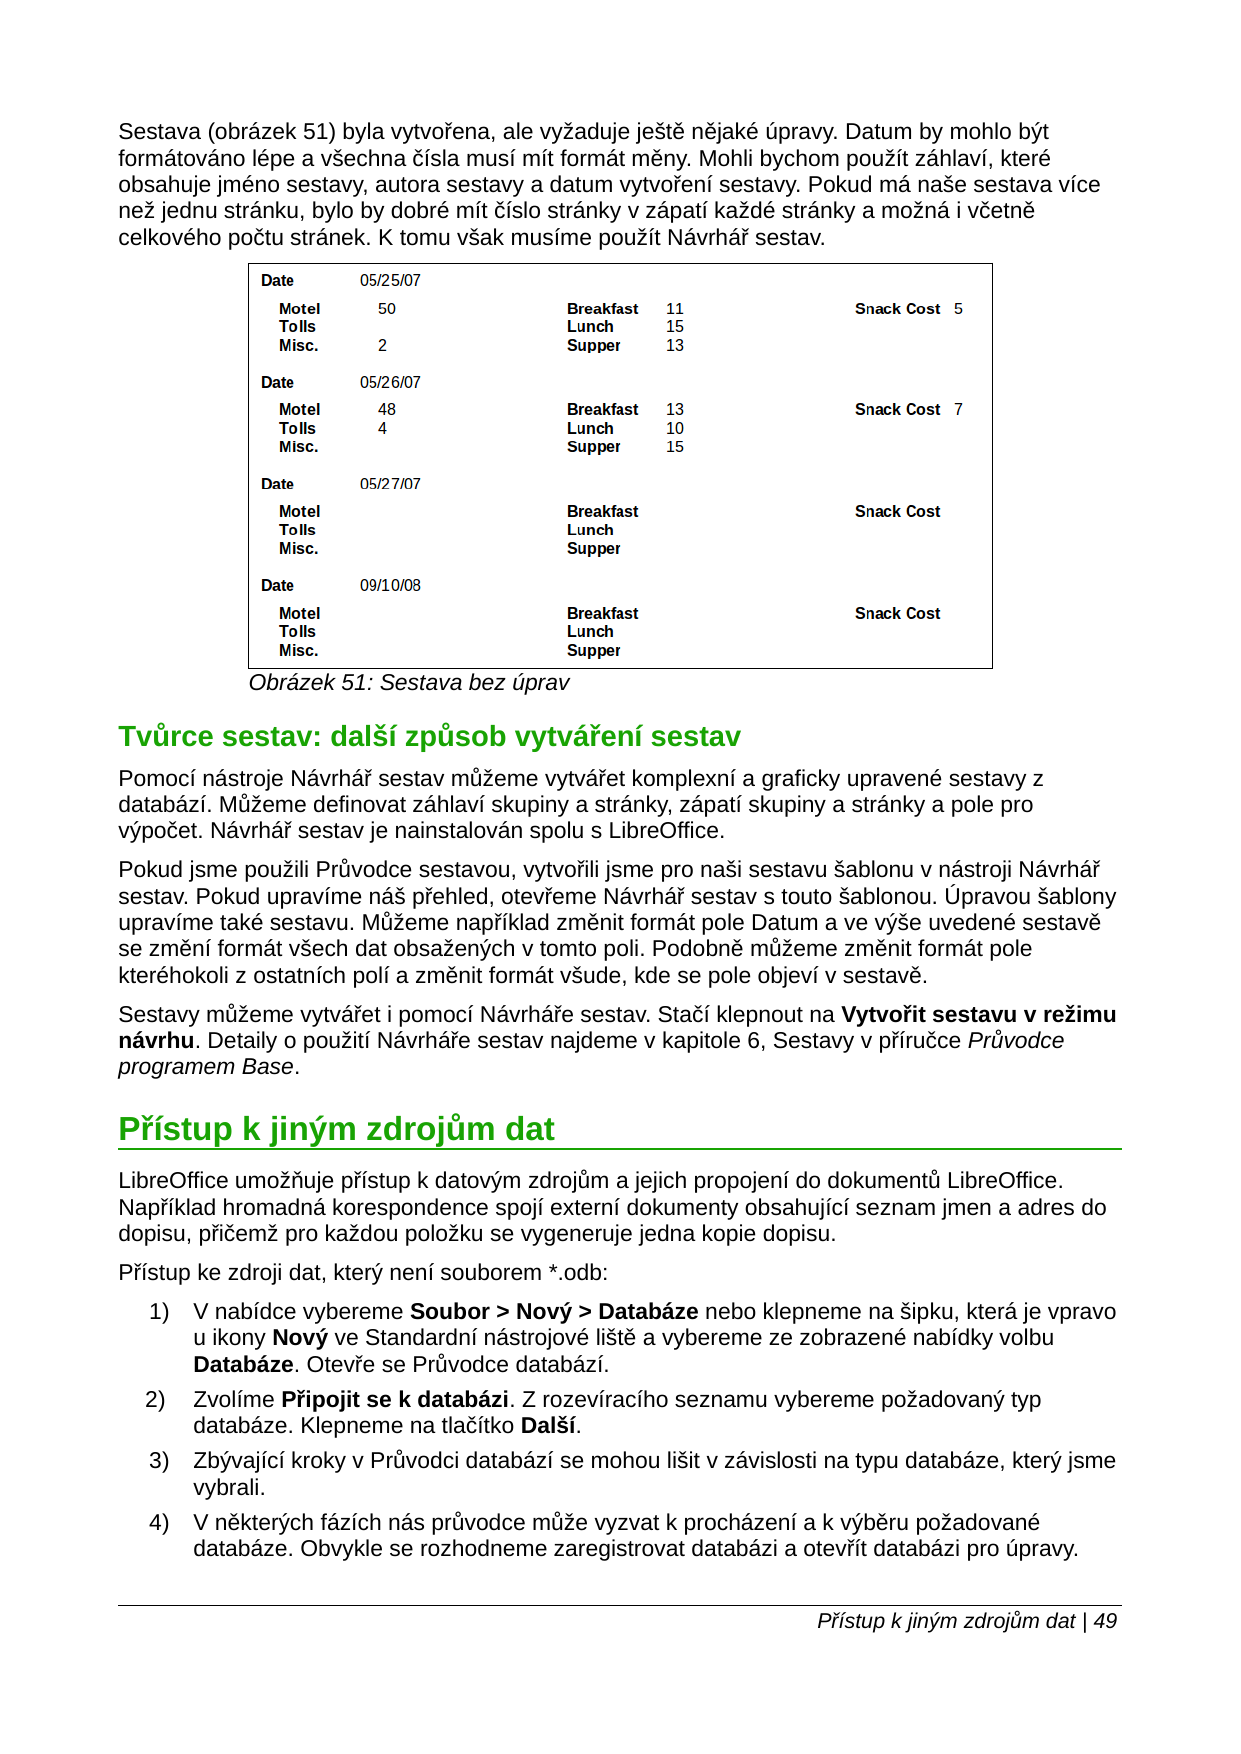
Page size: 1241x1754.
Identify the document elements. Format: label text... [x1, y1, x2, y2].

text Sestava (obrázek 51) byla vytvořena, ale vyžaduje ještě nějaké úpravy. Datum by mohlo být formátováno lépe a všechna čísla musí mít formát měny. Mohli bychom použít záhlaví, které obsahuje jméno sestavy, autora sestavy a datum vytvoření sestavy. Pokud má naše sestava více než jednu stránku, bylo by dobré mít číslo stránky v zápatí každé stránky a možná i včetně celkového počtu stránek. K tomu však musíme použít Návrhář sestav. [118, 118, 1122, 250]
text Pomocí nástroje Návrhář sestav můžeme vytvářet komplexní a graficky upravené sestavy z databází. Můžeme definovat záhlaví skupiny a stránky, zápatí skupiny a stránky a pole pro výpočet. Návrhář sestav je nainstalován spolu s LibreOffice. [118, 765, 1122, 844]
subtitle Tvůrce sestav: další způsob vytváření sestav [118, 719, 1122, 753]
text LibreOffice umožňuje přístup k datovým zdrojům a jejich propojení do dokumentů LibreOffice. Například hromadná korespondence spojí externí dokumenty obsahující seznam jmen a adres do dopisu, přičemž pro každou položku se vygeneruje jedna kopie dopisu. [118, 1167, 1122, 1246]
text Obrázek 51: Sestava bez úprav [248, 669, 992, 695]
list Zvolíme Připojit se k databázi. Z rozevíracího seznamu vybereme požadovaný typ databáze. Klepneme na tlačítko Další. [165, 1386, 1122, 1438]
text Pokud jsme použili Průvodce sestavou, vytvořili jsme pro naši sestavu šablonu v nástroji Návrhář sestav. Pokud upravíme náš přehled, otevřeme Návrhář sestav s touto šablonou. Úpravou šablony upravíme také sestavu. Můžeme například změnit formát pole Datum a ve výše uvedené sestavě se změní formát všech dat obsažených v tomto poli. Podobně můžeme změnit formát pole kteréhokoli z ostatních polí a změnit formát všude, kde se pole objeví v sestavě. [118, 856, 1122, 988]
text Sestavy můžeme vytvářet i pomocí Návrháře sestav. Stačí klepnout na Vytvořit sestavu v režimu návrhu. Detaily o použití Návrháře sestav najdeme v kapitole 6, Sestavy v příručce Průvodce programem Base. [118, 1001, 1122, 1080]
picture [249, 264, 992, 668]
list Přístup ke zdroji dat, který není souborem *.odb: [118, 1259, 1122, 1285]
list Zbývající kroky v Průvodci databází se mohou lišit v závislosti na typu databáze, který jsme vybrali. [169, 1447, 1122, 1500]
list V některých fázích nás průvodce může vyzvat k procházení a k výběru požadované databáze. Obvykle se rozhodneme zaregistrovat databázi a otevřít databázi pro úpravy. [169, 1509, 1122, 1562]
list V nabídce vybereme Soubor > Nový > Databáze nebo klepneme na šipku, která je vpravo u ikony Nový ve Standardní nástrojové liště a vybereme ze zobrazené nabídky volbu Databáze. Otevře se Průvodce databází. [169, 1298, 1122, 1377]
subtitle Přístup k jiným zdrojům dat [118, 1109, 1122, 1148]
